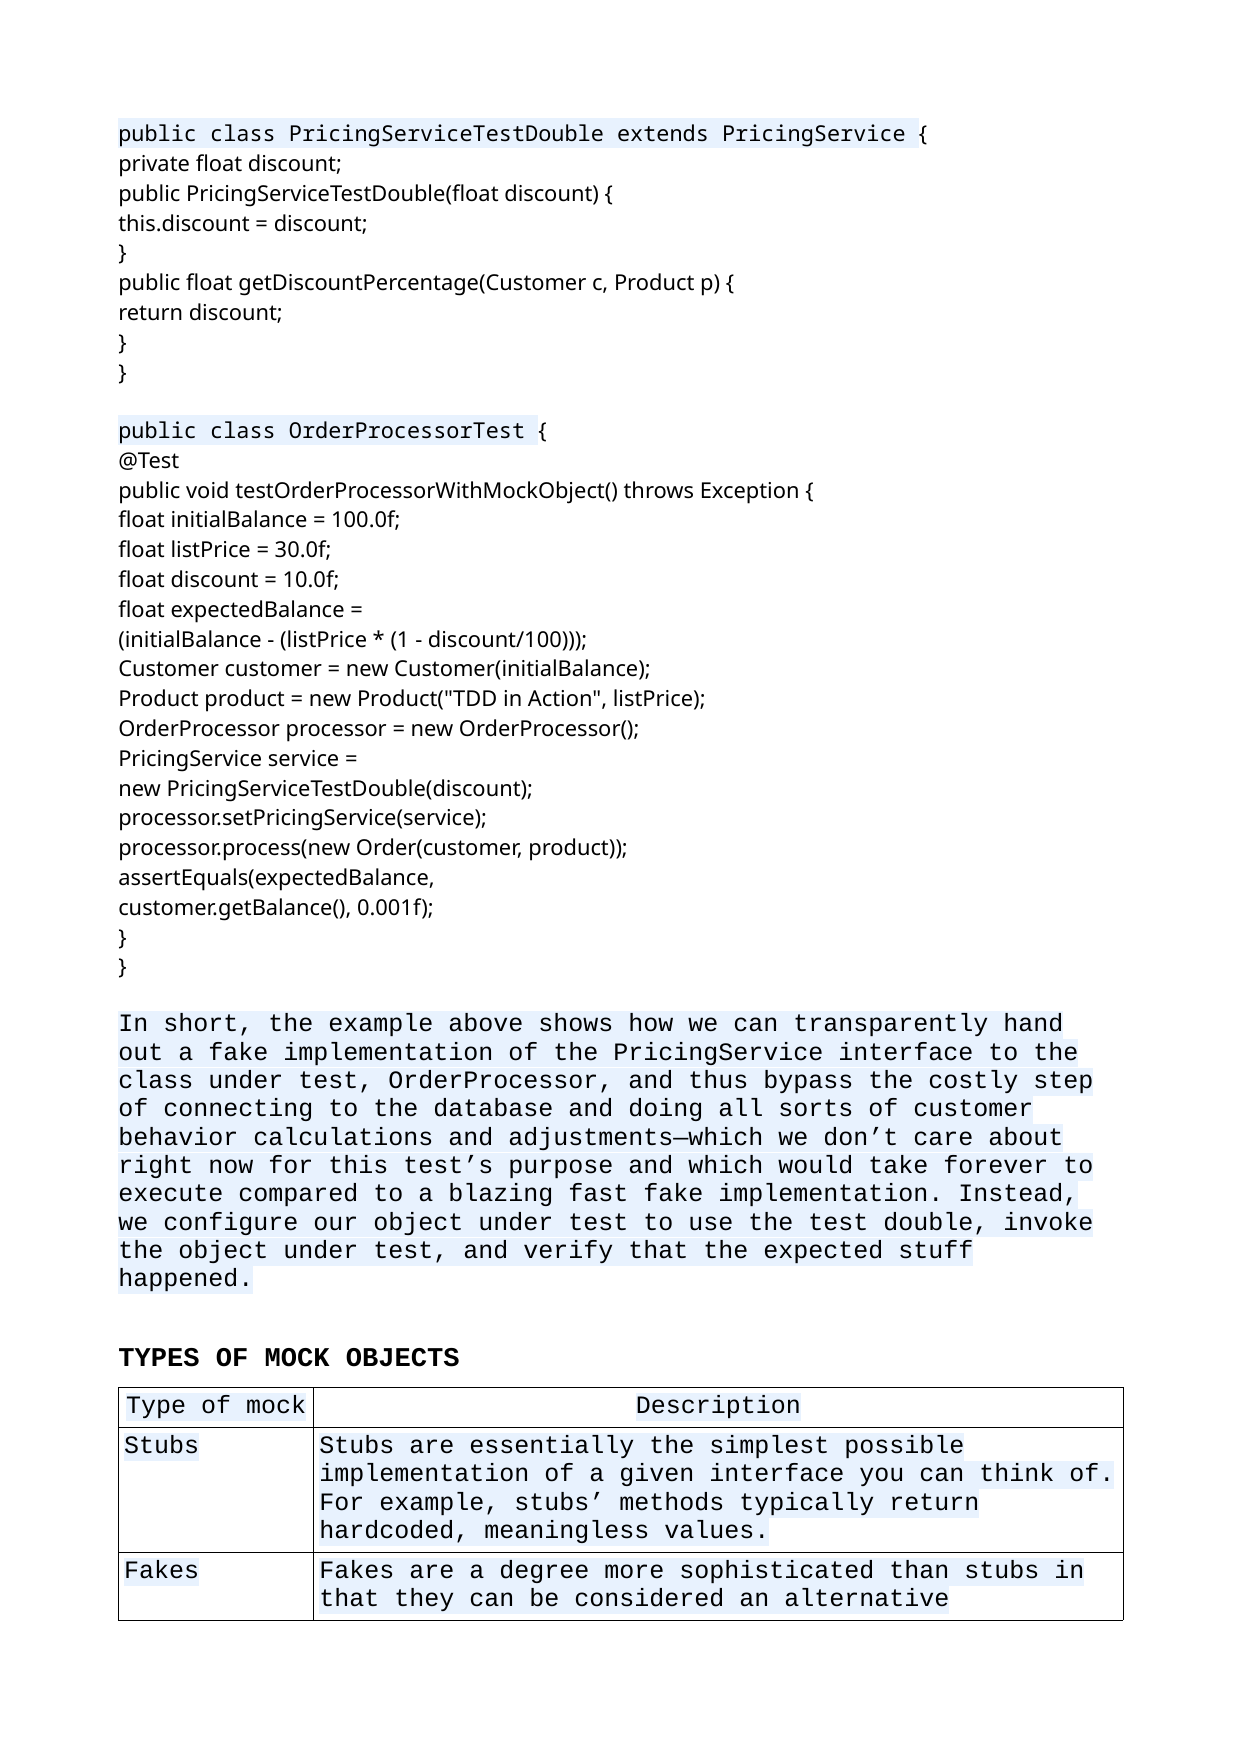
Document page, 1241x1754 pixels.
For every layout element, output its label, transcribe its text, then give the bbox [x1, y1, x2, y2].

text float initialBalance = 100.0f; [118, 504, 1122, 534]
text public class PricingServiceTestDouble extends PricingService { [118, 118, 1122, 148]
table_cell Fakes [119, 1553, 313, 1620]
table_cell Stubs are essentially the simplest possible implementation of a given interface you can think of. For example, stubs’ methods typically return hardcoded, meaningless values. [314, 1428, 1123, 1552]
text public PricingServiceTestDouble(float discount) { [118, 178, 1122, 207]
text processor.setPricingService(service); [118, 802, 1122, 832]
table_cell Stubs [119, 1428, 313, 1552]
text } [118, 951, 1122, 981]
text this.discount = discount; [118, 207, 1122, 237]
text float listPrice = 30.0f; [118, 534, 1122, 564]
text } [118, 237, 1122, 267]
table_header Description [314, 1388, 1123, 1427]
text (initialBalance - (listPrice * (1 - discount/100))); [118, 623, 1122, 653]
text new PricingServiceTestDouble(discount); [118, 772, 1122, 802]
text processor.process(new Order(customer, product)); [118, 832, 1122, 862]
text float discount = 10.0f; [118, 564, 1122, 594]
text } [118, 327, 1122, 356]
text PricingService service = [118, 743, 1122, 772]
table_header Type of mock [119, 1388, 313, 1427]
text float expectedBalance = [118, 594, 1122, 623]
text } [118, 921, 1122, 951]
text In short, the example above shows how we can transparently hand out a fake implementation of the PricingService interface to the class under test, OrderProcessor, and thus bypass the costly step of connecting to the database and doing all sorts of customer behavior calculations and adjustments—which we don’t care about right now for this test’s purpose and which would take forever to execute compared to a blazing fast fake implementation. Instead, we configure our object under test to use the test double, invoke the object under test, and verify that the expected stuff happened. [118, 1011, 1122, 1294]
text return discount; [118, 297, 1122, 327]
text customer.getBalance(), 0.001f); [118, 892, 1122, 921]
subtitle TYPES OF MOCK OBJECTS [118, 1344, 1122, 1374]
text } [118, 356, 1122, 386]
text @Test [118, 445, 1122, 474]
text public void testOrderProcessorWithMockObject() throws Exception { [118, 474, 1122, 504]
text assertEquals(expectedBalance, [118, 862, 1122, 892]
text private float discount; [118, 148, 1122, 178]
text public class OrderProcessorTest { [118, 415, 1122, 445]
text Customer customer = new Customer(initialBalance); [118, 653, 1122, 683]
text OrderProcessor processor = new OrderProcessor(); [118, 713, 1122, 743]
text public float getDiscountPercentage(Customer c, Product p) { [118, 267, 1122, 297]
text Product product = new Product("TDD in Action", listPrice); [118, 683, 1122, 713]
table_cell Fakes are a degree more sophisticated than stubs in that they can be considered an alternative [314, 1553, 1123, 1620]
